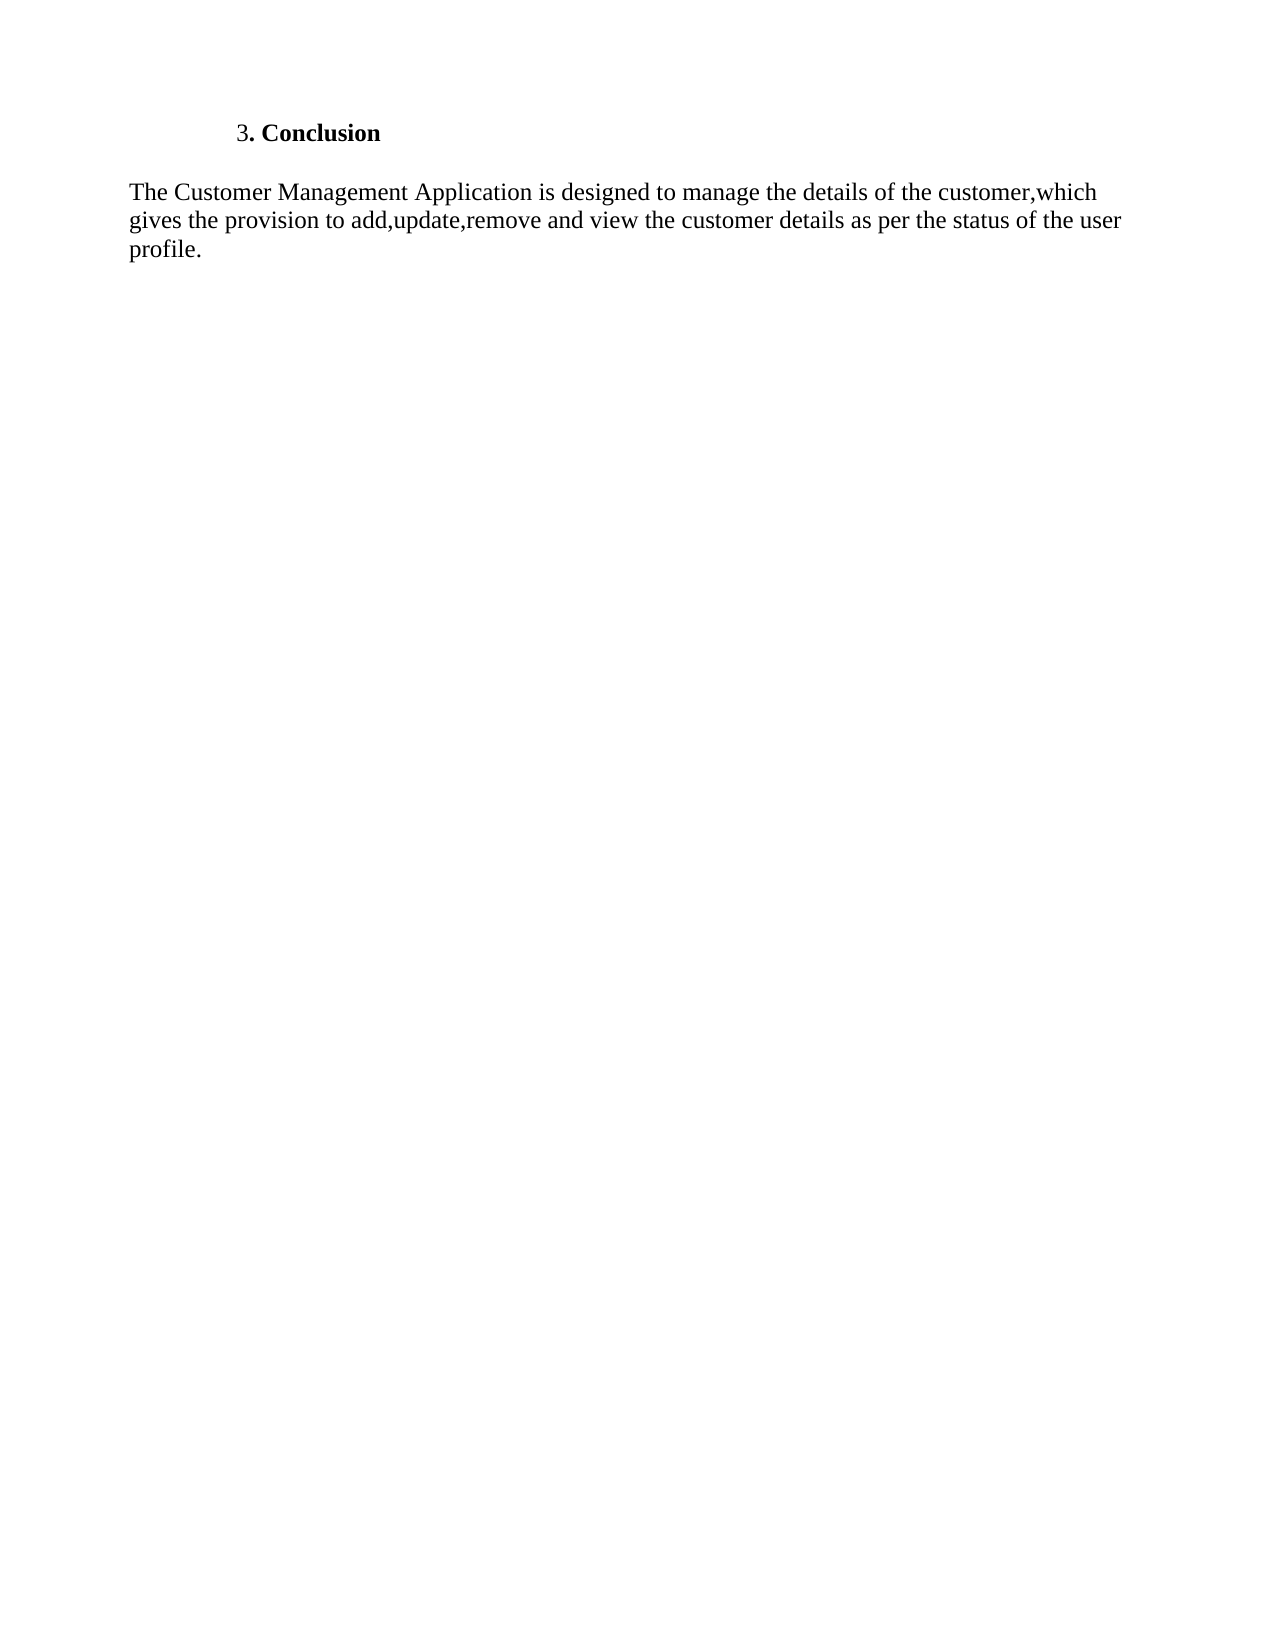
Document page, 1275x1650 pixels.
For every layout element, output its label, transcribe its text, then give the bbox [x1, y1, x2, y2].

text 3. Conclusion [118, 118, 1157, 147]
text The Customer Management Application is designed to manage the details of the customer,which gives the provision to add,update,remove and view the customer details as per the status of the user profile. [129, 177, 1140, 263]
